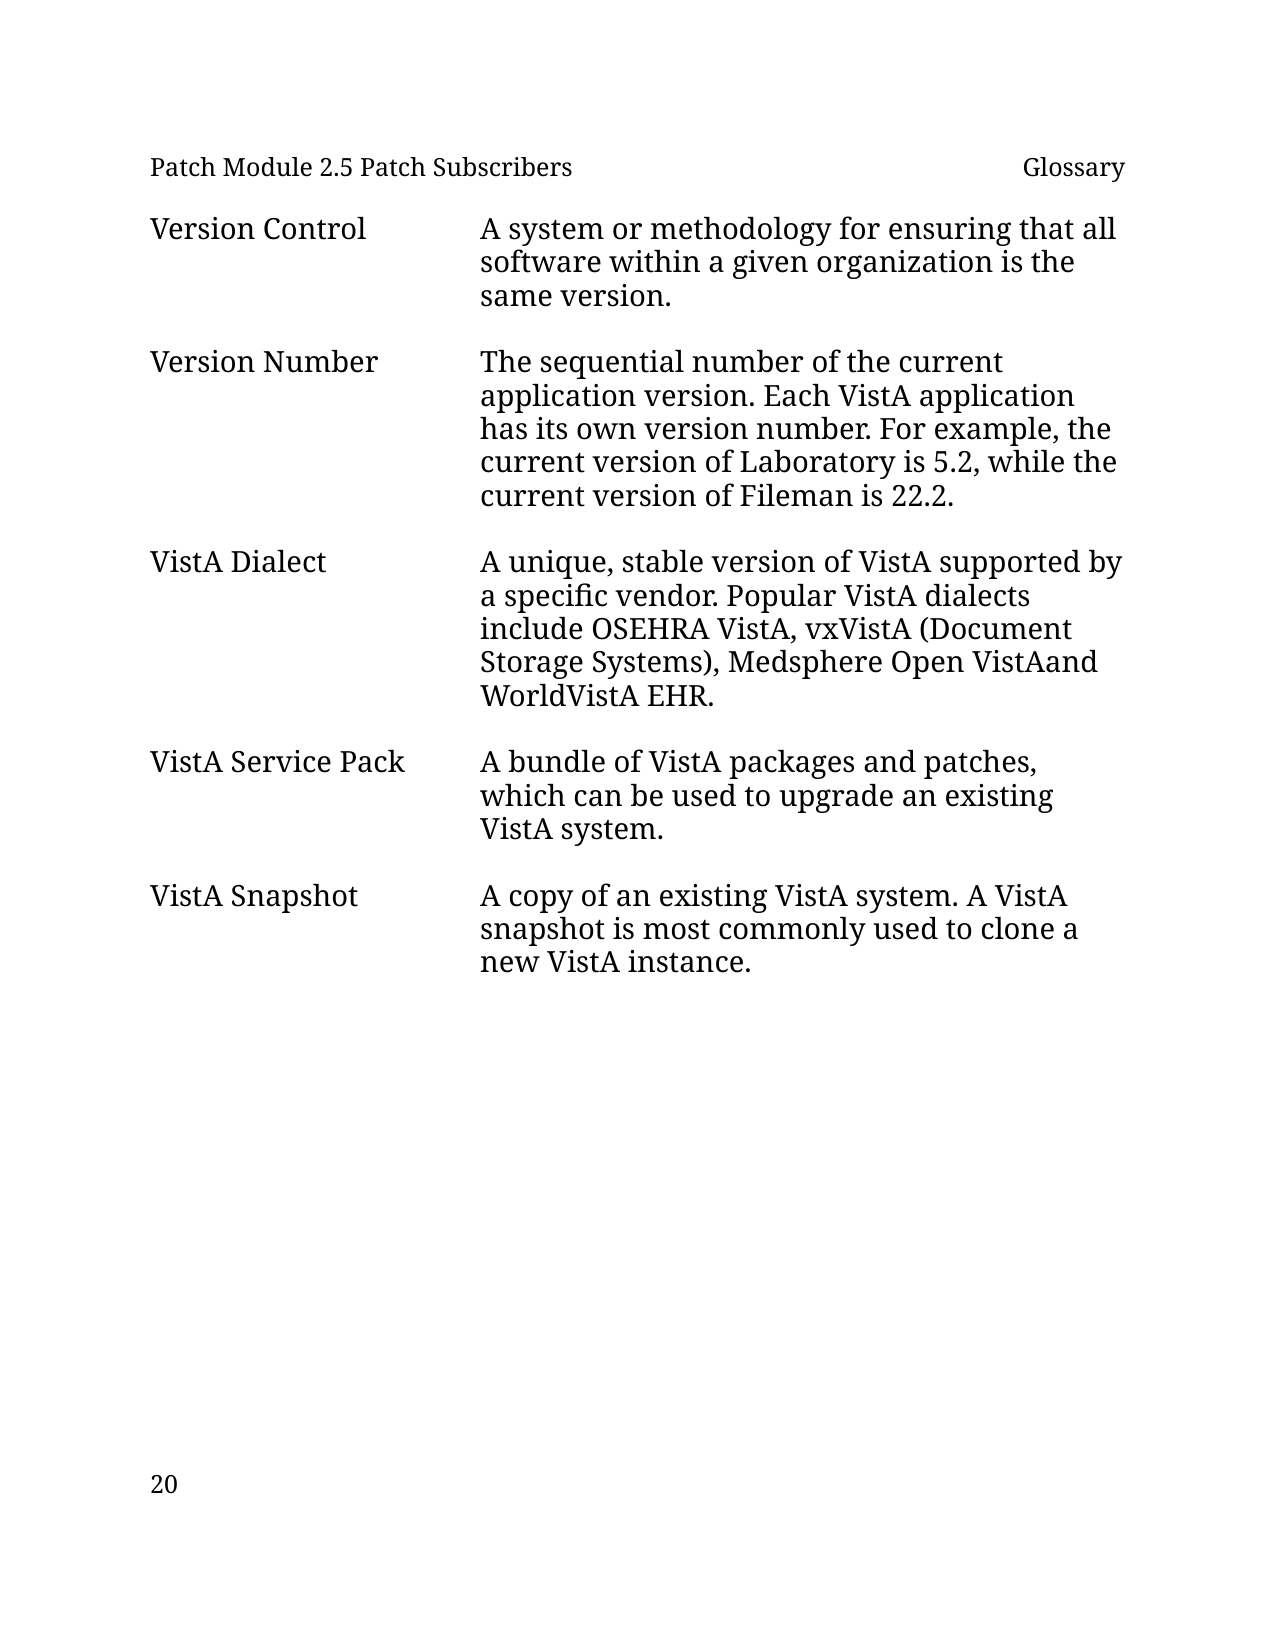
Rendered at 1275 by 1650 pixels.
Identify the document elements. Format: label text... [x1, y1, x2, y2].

text VistA Snapshot A copy of an existing VistA system. A VistA snapshot is most commonly used to clone a new VistA instance. [150, 879, 1125, 979]
text Version Number The sequential number of the current application version. Each VistA application has its own version number. For example, the current version of Laboratory is 5.2, while the current version of Fileman is 22.2. [150, 346, 1125, 513]
text VistA Service Pack A bundle of VistA packages and patches, which can be used to upgrade an existing VistA system. [150, 746, 1125, 846]
text VistA Dialect A unique, stable version of VistA supported by a specific vendor. Popular VistA dialects include OSEHRA VistA, vxVistA (Document Storage Systems), Medsphere Open VistAand WorldVistA EHR. [150, 546, 1125, 713]
text Version Control A system or methodology for ensuring that all software within a given organization is the same version. [150, 213, 1125, 313]
